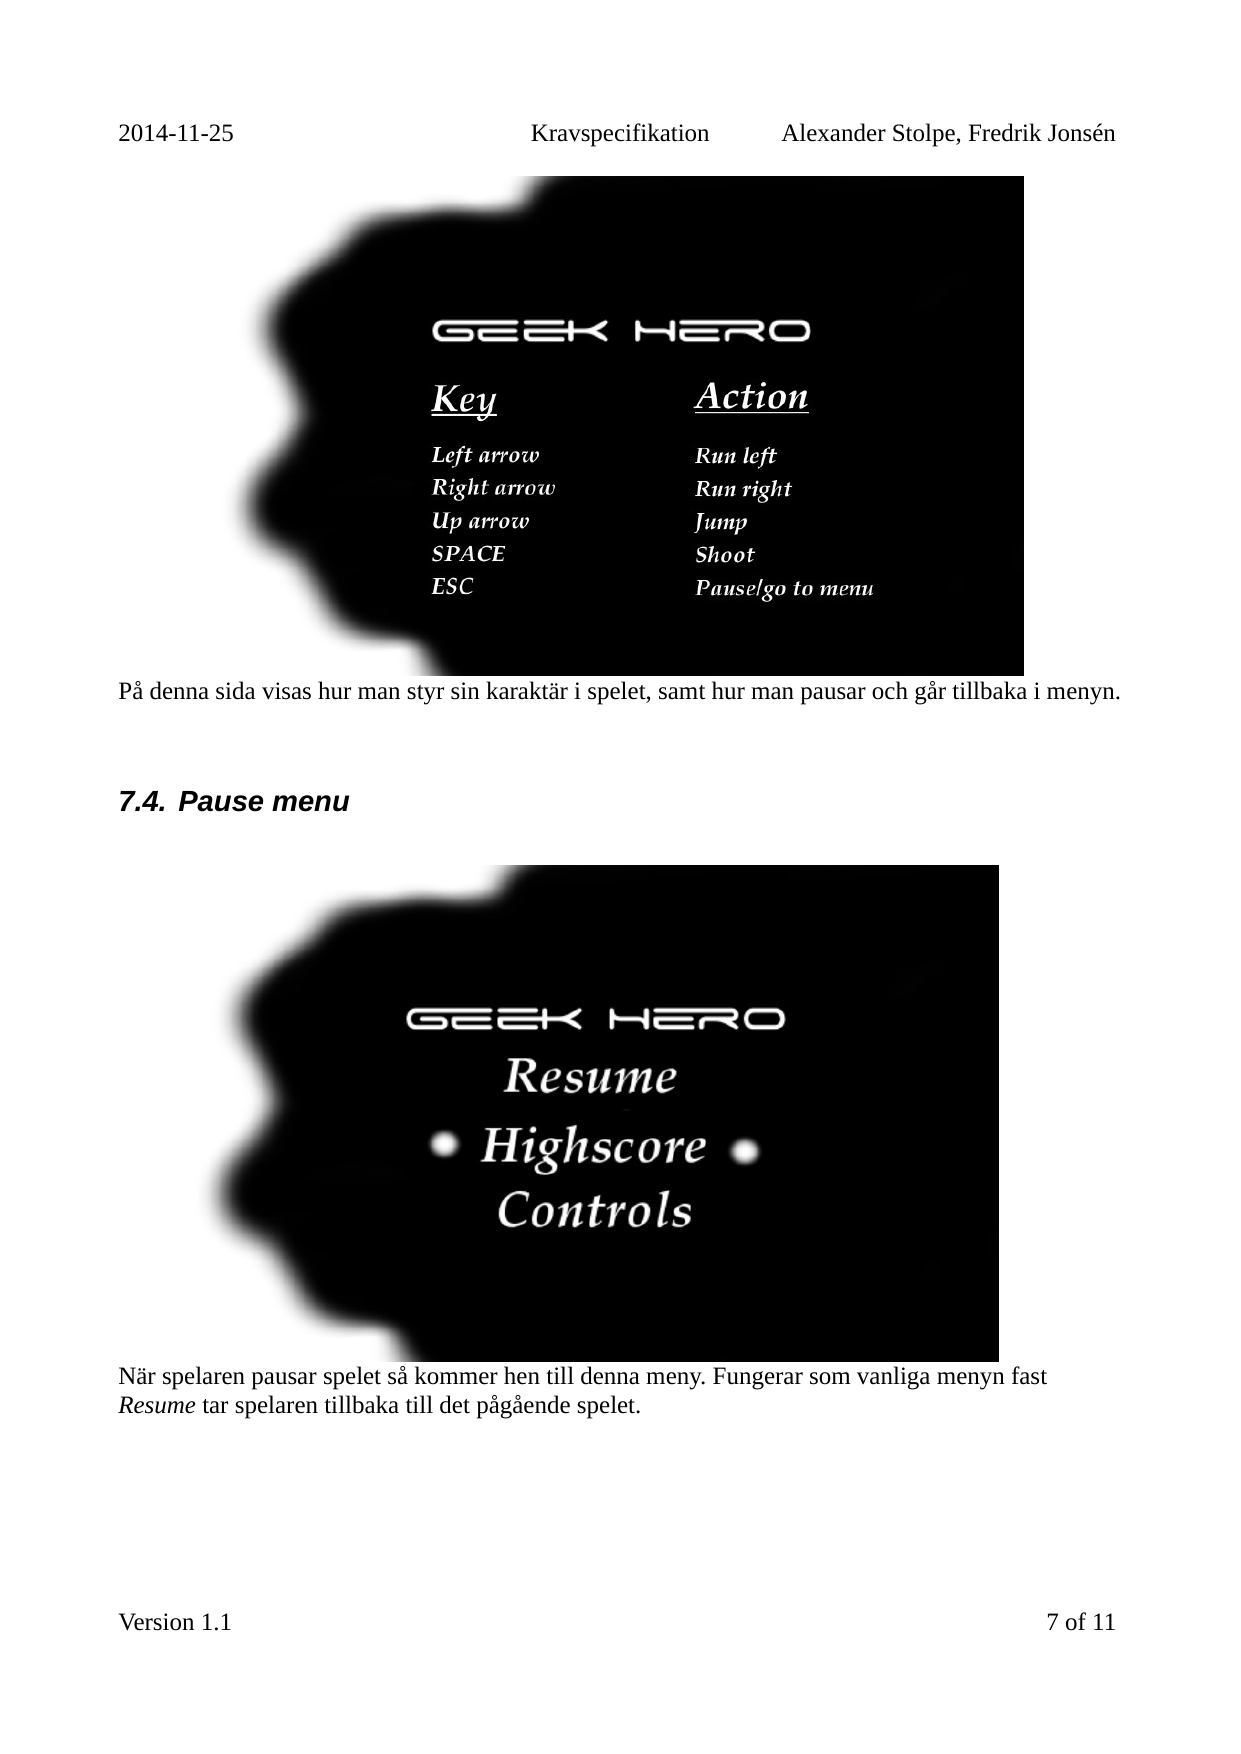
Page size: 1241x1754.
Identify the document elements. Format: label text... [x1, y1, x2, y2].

picture [216, 176, 1024, 676]
text När spelaren pausar spelet så kommer hen till denna meny. Fungerar som vanliga menyn fast Resume tar spelaren tillbaka till det pågående spelet. [118, 871, 1122, 1419]
picture [189, 865, 999, 1362]
text På denna sida visas hur man styr sin karaktär i spelet, samt hur man pausar och går tillbaka i menyn. [118, 176, 1122, 705]
subtitle Pause menu [118, 783, 1122, 817]
